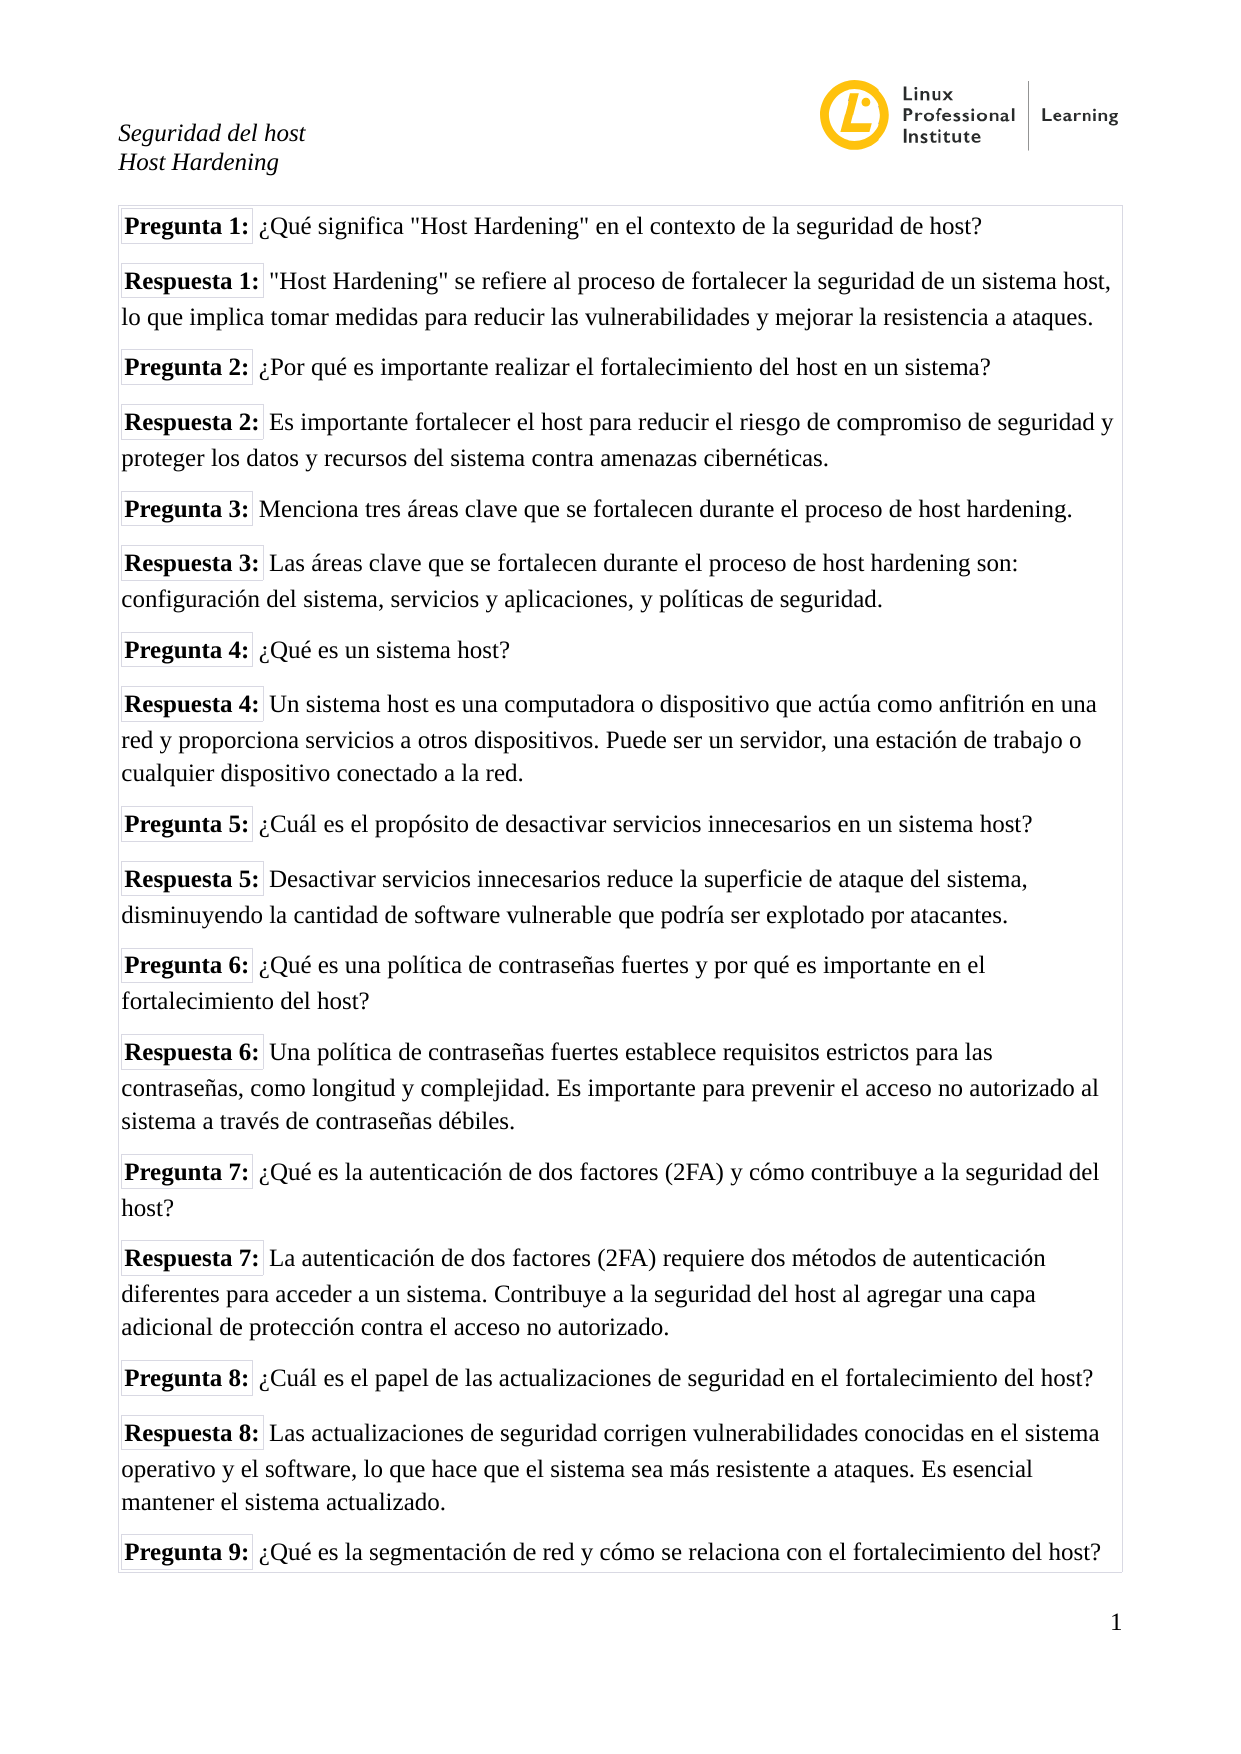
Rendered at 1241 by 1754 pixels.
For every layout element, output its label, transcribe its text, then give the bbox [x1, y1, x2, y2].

text Pregunta 1: ¿Qué significa "Host Hardening" en el contexto de la seguridad de host? [119, 206, 1122, 243]
text Respuesta 8: Las actualizaciones de seguridad corrigen vulnerabilidades conocidas en el sistema operativo y el software, lo que hace que el sistema sea más resistente a ataques. Es esencial mantener el sistema actualizado. [119, 1412, 1122, 1516]
text Pregunta 4: ¿Qué es un sistema host? [119, 629, 1122, 667]
text Pregunta 5: ¿Cuál es el propósito de desactivar servicios innecesarios en un sistema host? [119, 803, 1122, 841]
text Respuesta 4: Un sistema host es una computadora o dispositivo que actúa como anfitrión en una red y proporciona servicios a otros dispositivos. Puede ser un servidor, una estación de trabajo o cualquier dispositivo conectado a la red. [119, 683, 1122, 787]
text Respuesta 6: Una política de contraseñas fuertes establece requisitos estrictos para las contraseñas, como longitud y complejidad. Es importante para prevenir el acceso no autorizado al sistema a través de contraseñas débiles. [119, 1031, 1122, 1135]
text Respuesta 2: Es importante fortalecer el host para reducir el riesgo de compromiso de seguridad y proteger los datos y recursos del sistema contra amenazas cibernéticas. [119, 401, 1122, 472]
text Respuesta 5: Desactivar servicios innecesarios reduce la superficie de ataque del sistema, disminuyendo la cantidad de software vulnerable que podría ser explotado por atacantes. [119, 858, 1122, 928]
text Pregunta 3: Menciona tres áreas clave que se fortalecen durante el proceso de host hardening. [119, 488, 1122, 525]
text Pregunta 6: ¿Qué es una política de contraseñas fuertes y por qué es importante en el fortalecimiento del host? [119, 944, 1122, 1015]
text Pregunta 8: ¿Cuál es el papel de las actualizaciones de seguridad en el fortalecimiento del host? [119, 1357, 1122, 1395]
text Respuesta 3: Las áreas clave que se fortalecen durante el proceso de host hardening son: configuración del sistema, servicios y aplicaciones, y políticas de seguridad. [119, 542, 1122, 613]
text Pregunta 2: ¿Por qué es importante realizar el fortalecimiento del host en un sistema? [119, 346, 1122, 384]
text Pregunta 7: ¿Qué es la autenticación de dos factores (2FA) y cómo contribuye a la seguridad del host? [119, 1151, 1122, 1222]
text Respuesta 1: "Host Hardening" se refiere al proceso de fortalecer la seguridad de un sistema host, lo que implica tomar medidas para reducir las vulnerabilidades y mejorar la resistencia a ataques. [119, 260, 1122, 331]
text Pregunta 9: ¿Qué es la segmentación de red y cómo se relaciona con el fortalecimiento del host? [119, 1531, 1122, 1572]
text Respuesta 7: La autenticación de dos factores (2FA) requiere dos métodos de autenticación diferentes para acceder a un sistema. Contribuye a la seguridad del host al agregar una capa adicional de protección contra el acceso no autorizado. [119, 1237, 1122, 1341]
picture [819, 79, 1119, 151]
